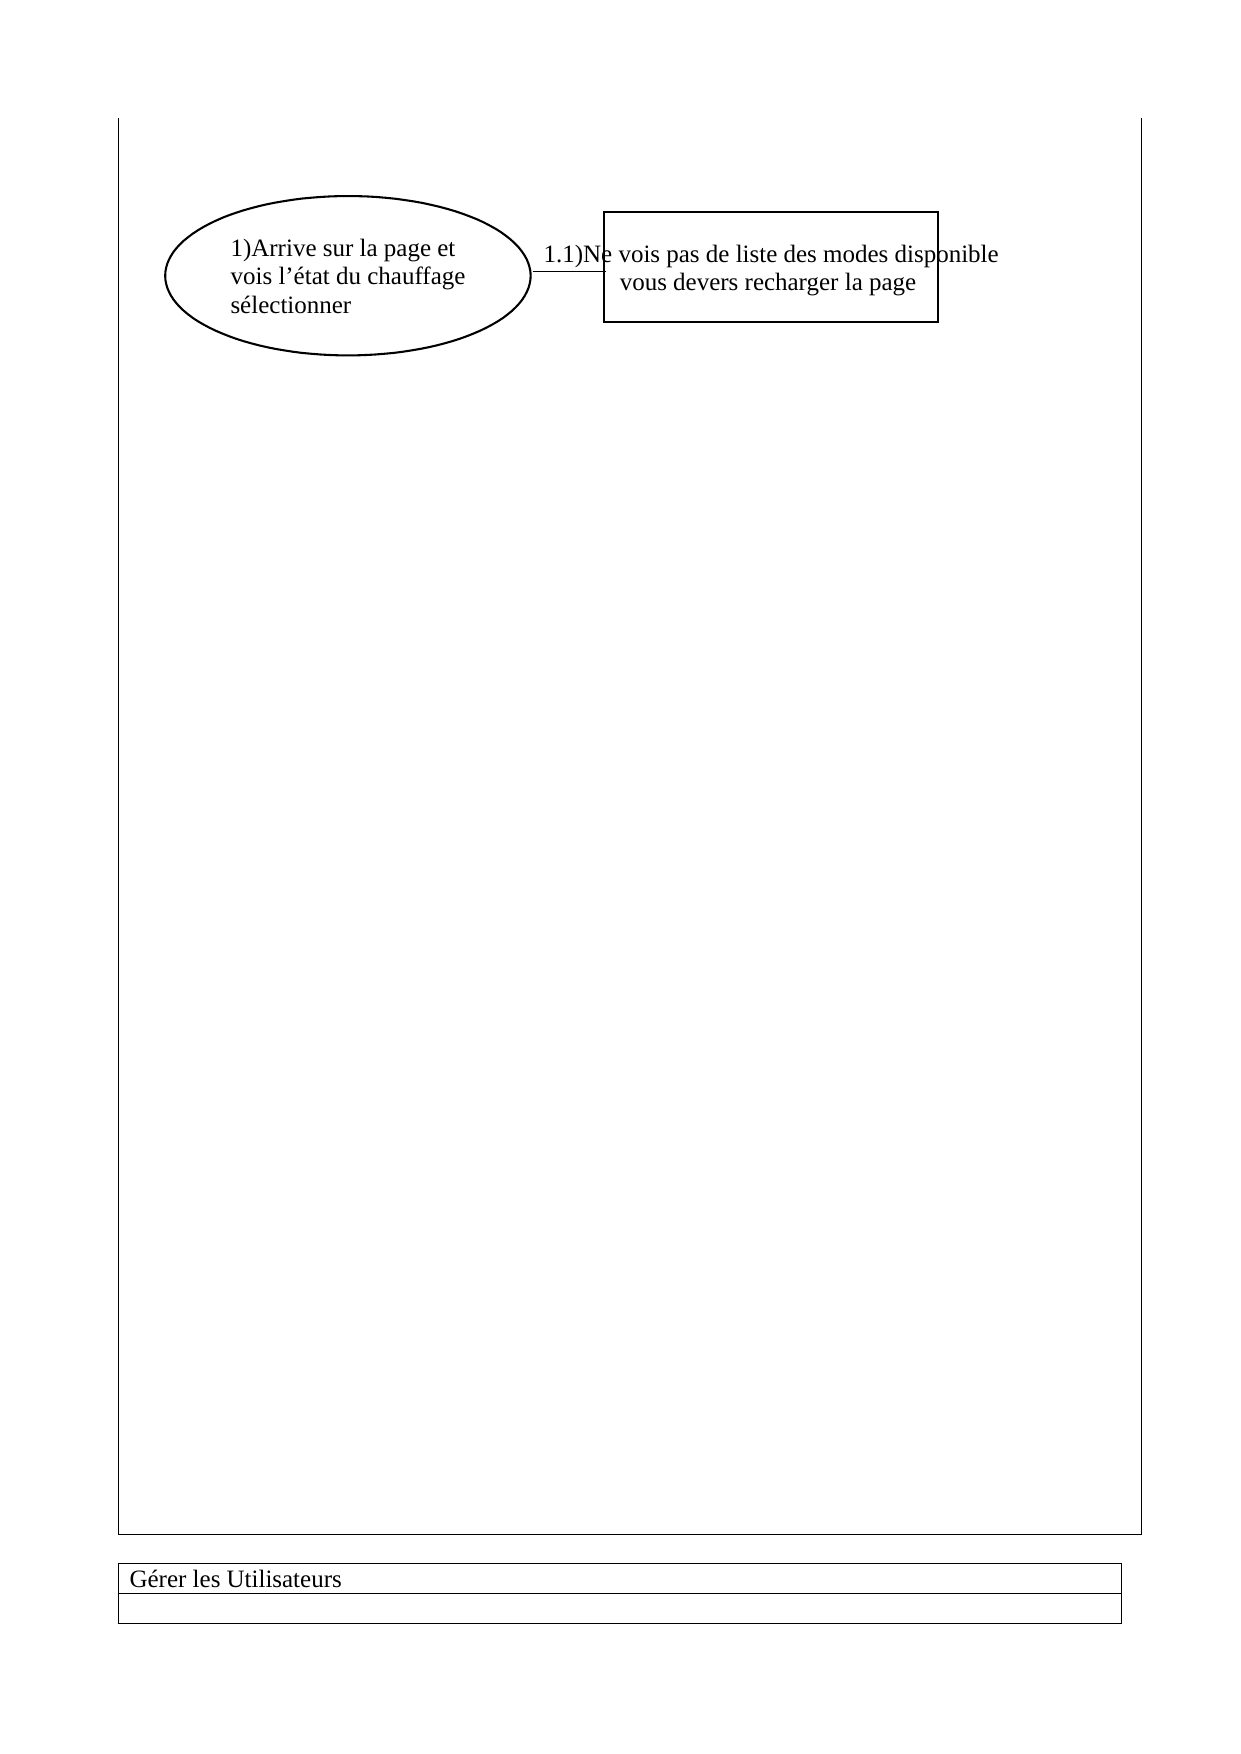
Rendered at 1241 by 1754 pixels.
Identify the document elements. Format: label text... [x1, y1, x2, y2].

table_cell [119, 1493, 1141, 1533]
table_cell [119, 118, 1141, 1493]
table_cell [119, 1594, 1121, 1622]
table_header Gérer les Utilisateurs [119, 1564, 1121, 1593]
